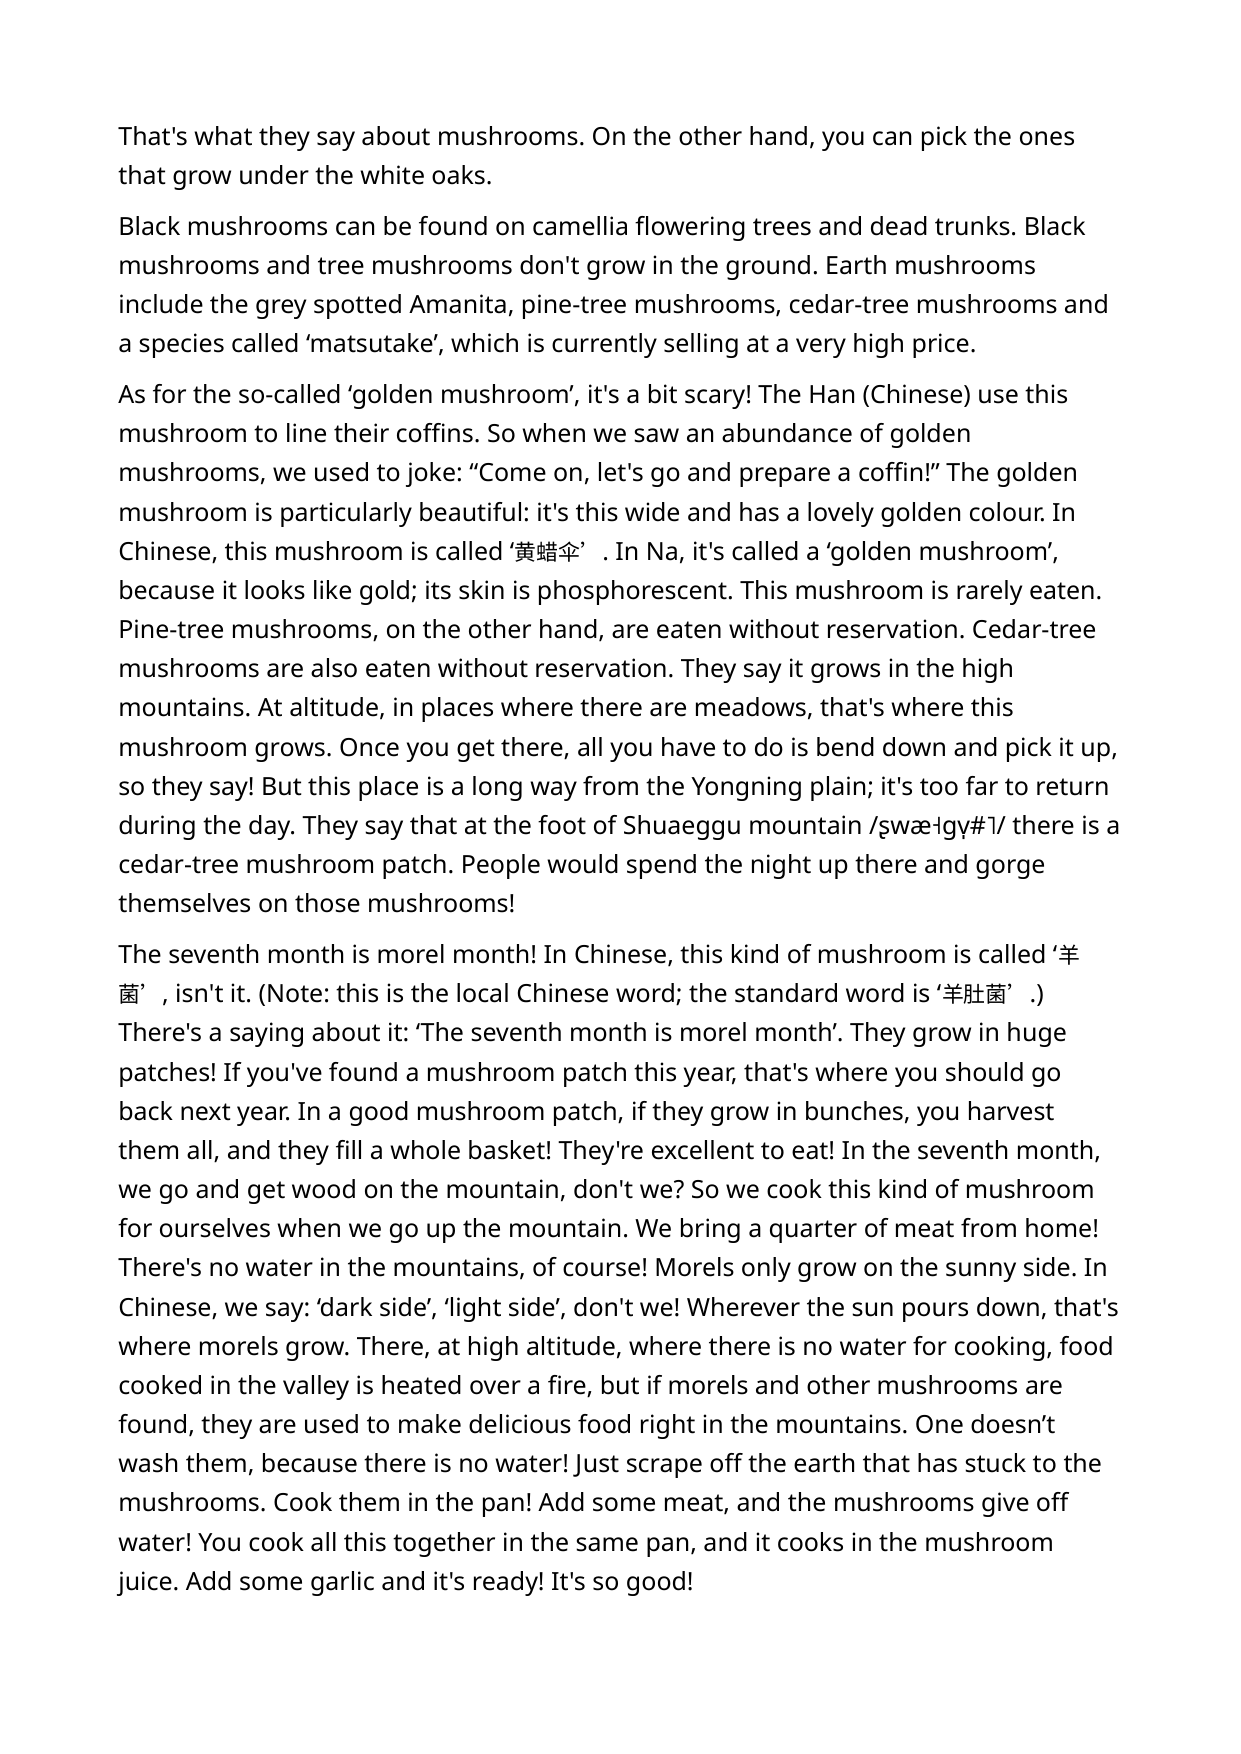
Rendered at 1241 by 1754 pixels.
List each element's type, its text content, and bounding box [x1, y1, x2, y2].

text That's what they say about mushrooms. On the other hand, you can pick the ones that grow under the white oaks. [118, 118, 1122, 191]
text As for the so-called ‘golden mushroom’, it's a bit scary! The Han (Chinese) use this mushroom to line their coffins. So when we saw an abundance of golden mushrooms, we used to joke: “Come on, let's go and prepare a coffin!” The golden mushroom is particularly beautiful: it's this wide and has a lovely golden colour. In Chinese, this mushroom is called ‘黄蜡伞’. In Na, it's called a ‘golden mushroom’, because it looks like gold; its skin is phosphorescent. This mushroom is rarely eaten. Pine-tree mushrooms, on the other hand, are eaten without reservation. Cedar-tree mushrooms are also eaten without reservation. They say it grows in the high mountains. At altitude, in places where there are meadows, that's where this mushroom grows. Once you get there, all you have to do is bend down and pick it up, so they say! But this place is a long way from the Yongning plain; it's too far to return during the day. They say that at the foot of Shuaeggu mountain /ʂwæ˧gv̩#˥/ there is a cedar-tree mushroom patch. People would spend the night up there and gorge themselves on those mushrooms! [118, 377, 1122, 920]
text Black mushrooms can be found on camellia flowering trees and dead trunks. Black mushrooms and tree mushrooms don't grow in the ground. Earth mushrooms include the grey spotted Amanita, pine-tree mushrooms, cedar-tree mushrooms and a species called ‘matsutake’, which is currently selling at a very high price. [118, 208, 1122, 360]
text The seventh month is morel month! In Chinese, this kind of mushroom is called ‘羊菌’, isn't it. (Note: this is the local Chinese word; the standard word is ‘羊肚菌’.) There's a saying about it: ‘The seventh month is morel month’. They grow in huge patches! If you've found a mushroom patch this year, that's where you should go back next year. In a good mushroom patch, if they grow in bunches, you harvest them all, and they fill a whole basket! They're excellent to eat! In the seventh month, we go and get wood on the mountain, don't we? So we cook this kind of mushroom for ourselves when we go up the mountain. We bring a quarter of meat from home! There's no water in the mountains, of course! Morels only grow on the sunny side. In Chinese, we say: ‘dark side’, ‘light side’, don't we! Wherever the sun pours down, that's where morels grow. There, at high altitude, where there is no water for cooking, food cooked in the valley is heated over a fire, but if morels and other mushrooms are found, they are used to make delicious food right in the mountains. One doesn’t wash them, because there is no water! Just scrape off the earth that has stuck to the mushrooms. Cook them in the pan! Add some meat, and the mushrooms give off water! You cook all this together in the same pan, and it cooks in the mushroom juice. Add some garlic and it's ready! It's so good! [118, 937, 1122, 1597]
